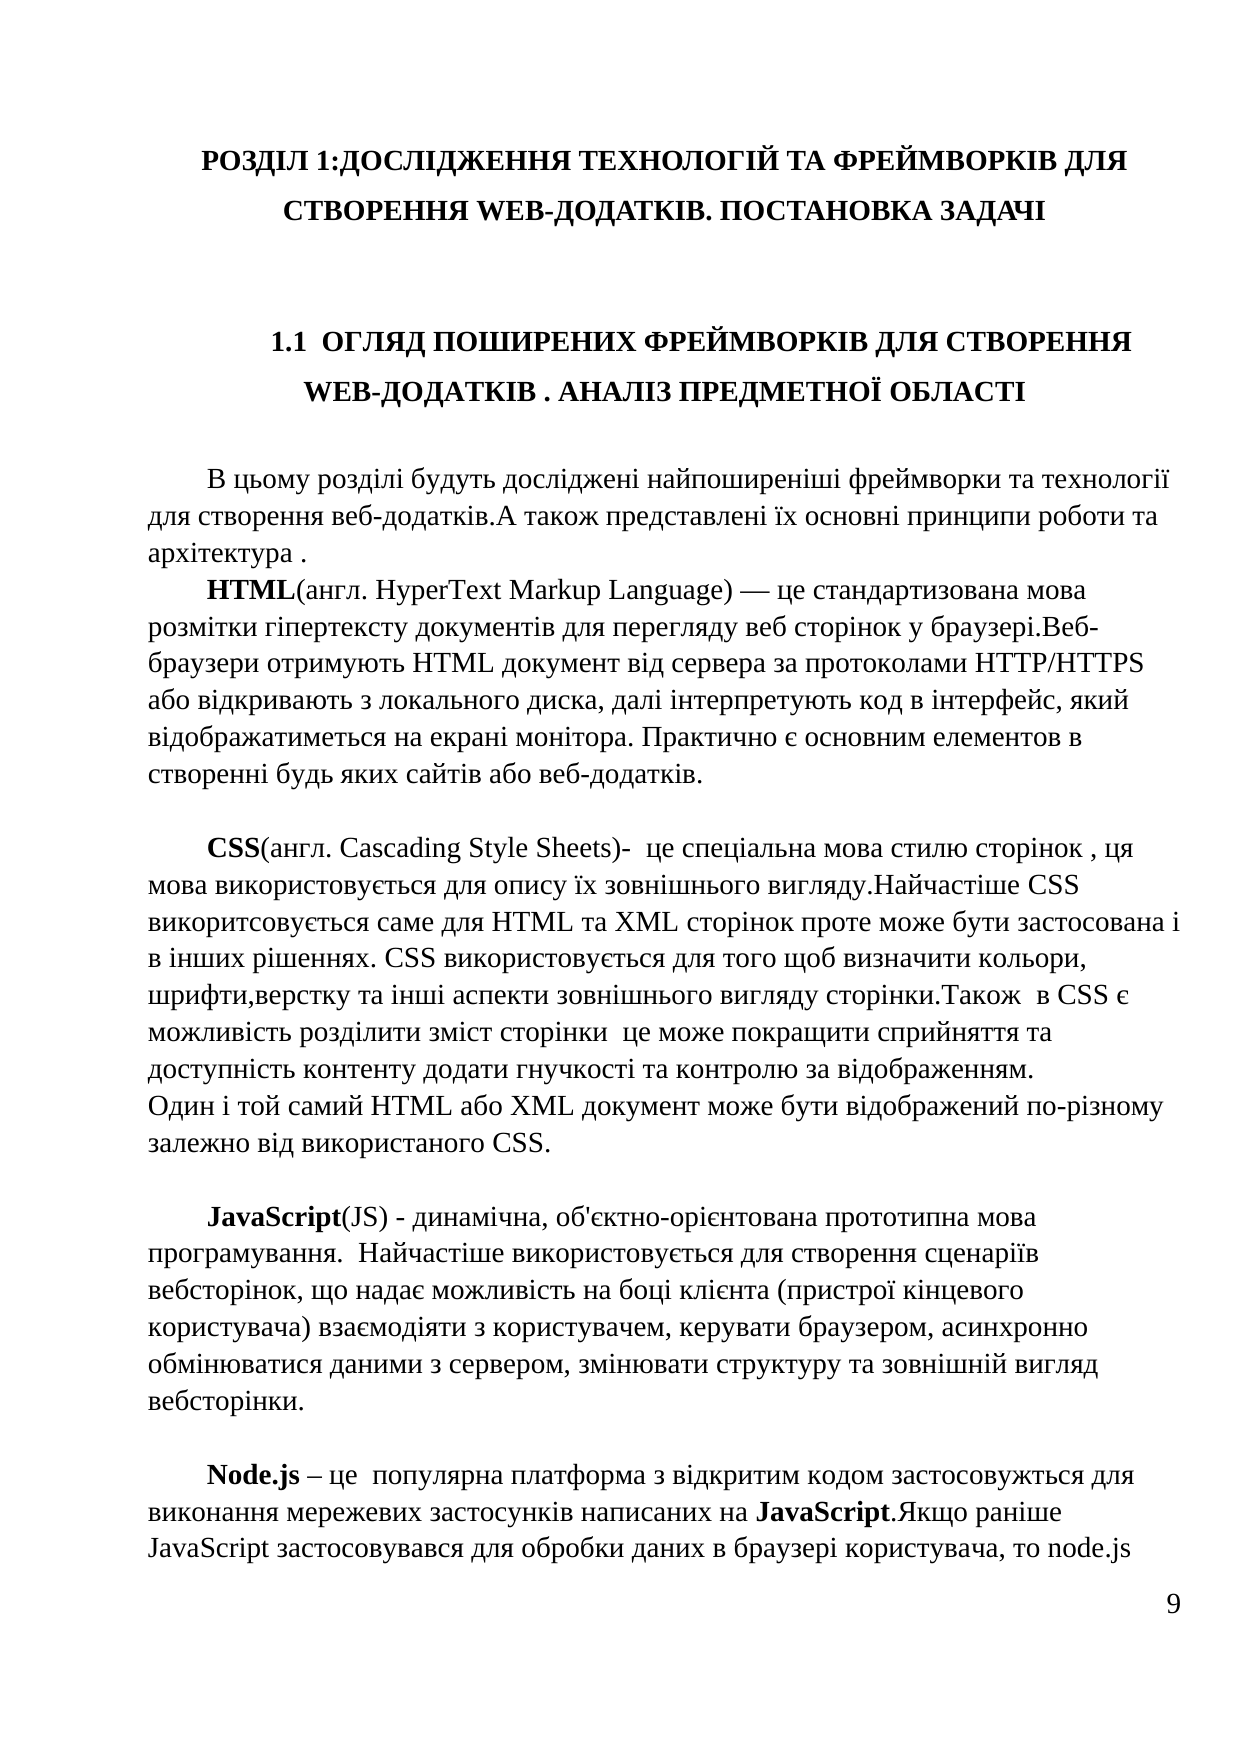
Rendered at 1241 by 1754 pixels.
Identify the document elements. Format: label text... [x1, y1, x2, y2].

text JavaScript(JS) - динамічна, об'єктно-орієнтована прототипна мова програмування. Найчастіше використовується для створення сценаріїв вебсторінок, що надає можливість на боці клієнта (пристрої кінцевого користувача) взаємодіяти з користувачем, керувати браузером, асинхронно обмінюватися даними з сервером, змінювати структуру та зовнішній вигляд вебсторінки. [148, 1199, 1181, 1417]
subtitle 1.1 ОГЛЯД ПОШИРЕНИХ ФРЕЙМВОРКІВ ДЛЯ СТВОРЕННЯ [148, 324, 1181, 357]
subtitle WEB-ДОДАТКІВ . АНАЛІЗ ПРЕДМЕТНОЇ ОБЛАСТІ [148, 374, 1181, 408]
text HTML(англ. HyperText Markup Language) — це стандартизована мова розмітки гіпертексту документів для перегляду веб сторінок у браузері.Веб-браузери отримують HTML документ від сервера за протоколами HTTP/HTTPS або відкривають з локального диска, далі інтерпретують код в інтерфейс, який відображатиметься на екрані монітора. Практично є основним елементов в створенні будь яких сайтів або веб-додатків. [148, 572, 1181, 790]
text CSS(англ. Cascading Style Sheets)- це спеціальна мова стилю сторінок , ця мова використовується для опису їх зовнішнього вигляду.Найчастіше CSS викоритсовується саме для HTML та ХML сторінок проте може бути застосована і в інших рішеннях. CSS використовується для того щоб визначити кольори, шрифти,верстку та інші аспекти зовнішнього вигляду сторінки.Також в CSS є можливість розділити зміст сторінки це може покращити сприйняття та доступність контенту додати гнучкості та контролю за відображенням. [148, 830, 1181, 1085]
text В цьому розділі будуть досліджені найпоширеніші фреймворки та технології для створення веб-додатків.А також представлені їх основні принципи роботи та архітектура . [148, 461, 1181, 568]
text Один і той самий HTML або XML документ може бути відображений по-різному залежно від використаного CSS. [148, 1088, 1181, 1158]
subtitle РОЗДІЛ 1:ДОСЛІДЖЕННЯ ТЕХНОЛОГІЙ ТА ФРЕЙМВОРКІВ ДЛЯ СТВОРЕННЯ WEB-ДОДАТКІВ. ПОСТАНОВКА ЗАДАЧІ [148, 143, 1181, 227]
text Node.js – це популярна платформа з відкритим кодом застосовужться для виконання мережевих застосунків написаних на JavaScript.Якщо раніше JavaScript застосовувався для обробки даних в браузері користувача, то node.js [148, 1457, 1181, 1564]
